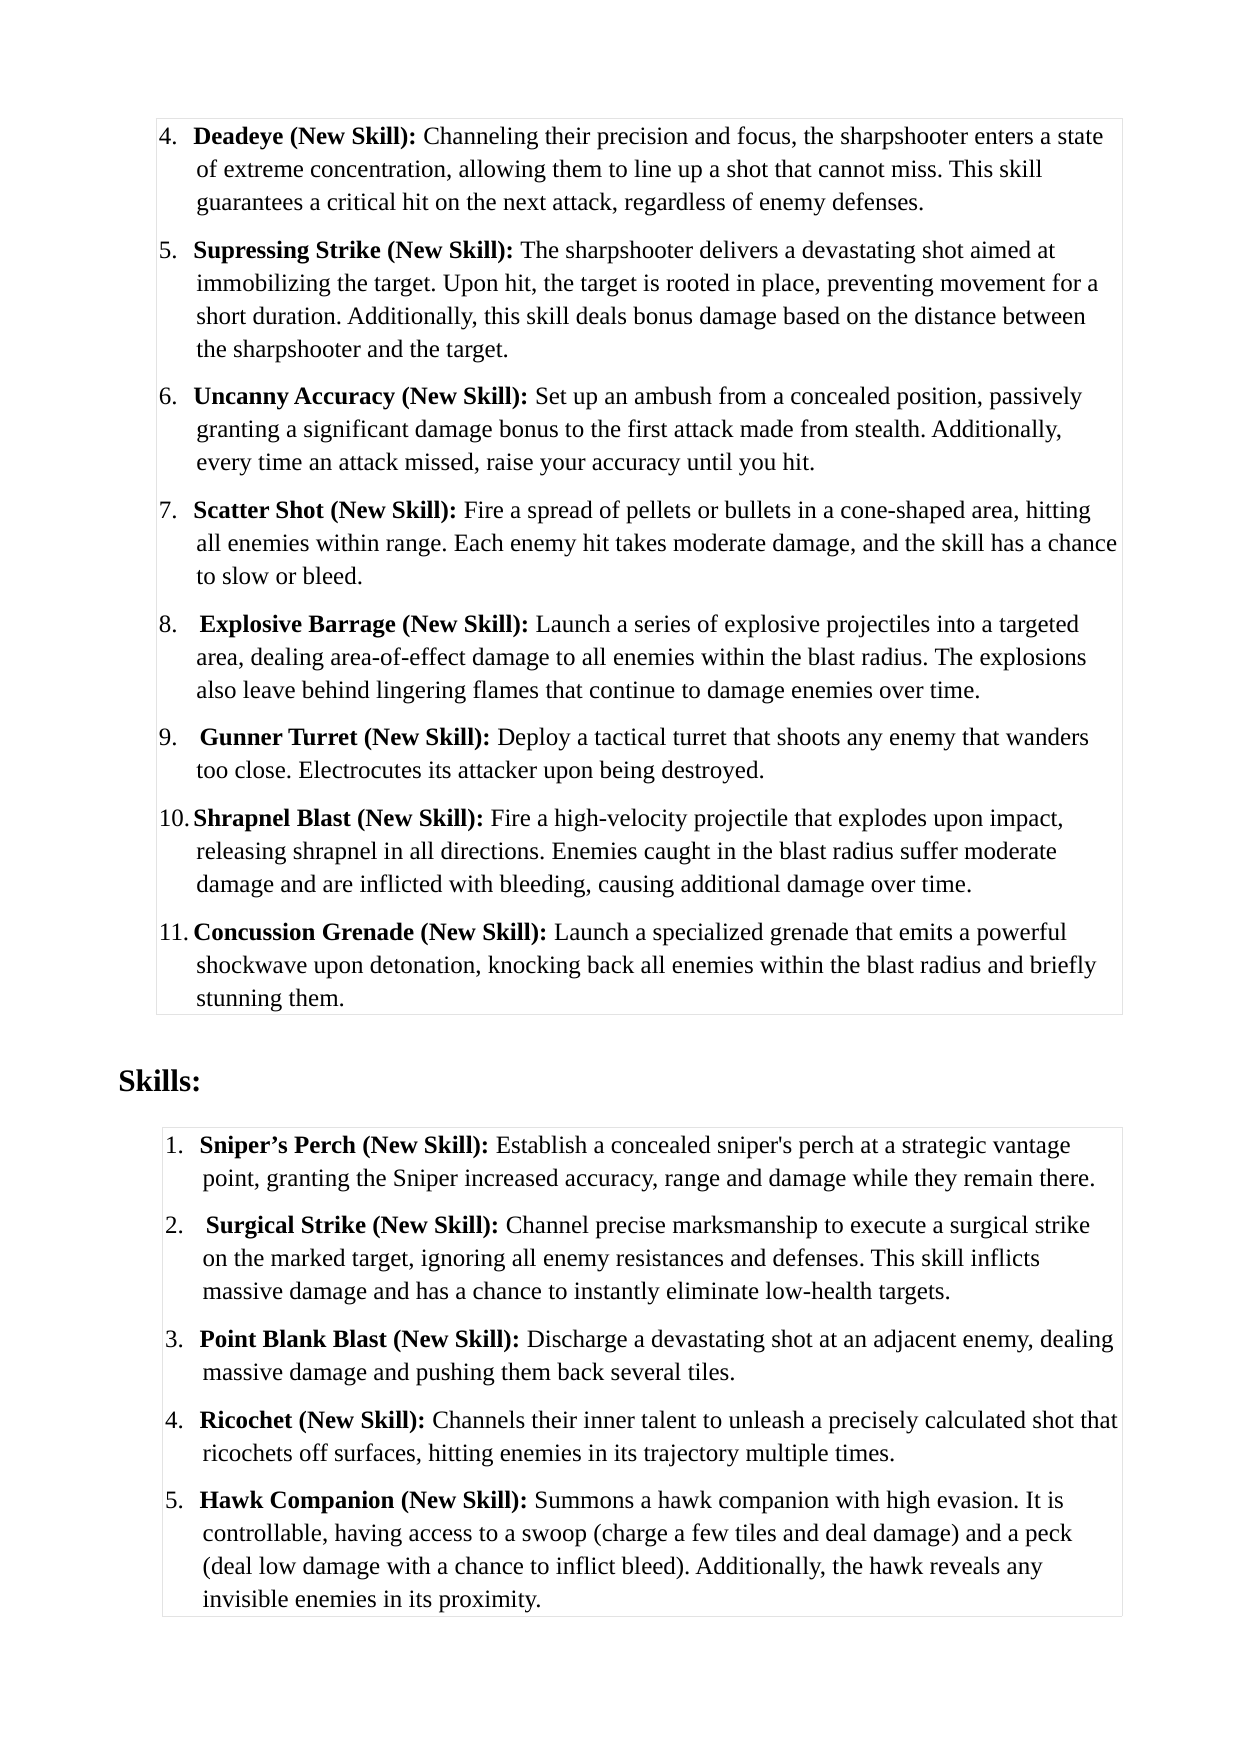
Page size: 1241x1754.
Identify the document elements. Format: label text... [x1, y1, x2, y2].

list Shrapnel Blast (New Skill): Fire a high-velocity projectile that explodes upon impact, releasing shrapnel in all directions. Enemies caught in the blast radius suffer moderate damage and are inflicted with bleeding, causing additional damage over time. [157, 800, 1122, 898]
list Concussion Grenade (New Skill): Launch a specialized grenade that emits a powerful shockwave upon detonation, knocking back all enemies within the blast radius and briefly stunning them. [157, 914, 1122, 1014]
list Surgical Strike (New Skill): Channel precise marksmanship to execute a surgical strike on the marked target, ignoring all enemy resistances and defenses. This skill inflicts massive damage and has a chance to instantly eliminate low-health targets. [163, 1207, 1122, 1305]
list Hawk Companion (New Skill): Summons a hawk companion with high evasion. It is controllable, having access to a swoop (charge a few tiles and deal damage) and a peck (deal low damage with a chance to inflict bleed). Additionally, the hawk reveals any invisible enemies in its proximity. [163, 1482, 1122, 1616]
list Explosive Barrage (New Skill): Launch a series of explosive projectiles into a targeted area, dealing area-of-effect damage to all enemies within the blast radius. The explosions also leave behind lingering flames that continue to damage enemies over time. [157, 606, 1122, 703]
list Gunner Turret (New Skill): Deploy a tactical turret that shoots any enemy that wanders too close. Electrocutes its attacker upon being destroyed. [157, 719, 1122, 784]
list Uncanny Accuracy (New Skill): Set up an ambush from a concealed position, passively granting a significant damage bonus to the first attack made from stealth. Additionally, every time an attack missed, raise your accuracy until you hit. [157, 378, 1122, 476]
list Supressing Strike (New Skill): The sharpshooter delivers a devastating shot aimed at immobilizing the target. Upon hit, the target is rooted in place, preventing movement for a short duration. Additionally, this skill deals bonus damage based on the distance between the sharpshooter and the target. [157, 232, 1122, 363]
list Point Blank Blast (New Skill): Discharge a devastating shot at an adjacent enemy, dealing massive damage and pushing them back several tiles. [163, 1321, 1122, 1386]
list Scatter Shot (New Skill): Fire a spread of pellets or bullets in a cone-shaped area, hitting all enemies within range. Each enemy hit takes moderate damage, and the skill has a chance to slow or bleed. [157, 492, 1122, 590]
text Skills: [118, 1062, 1122, 1098]
list Deadeye (New Skill): Channeling their precision and focus, the sharpshooter enters a state of extreme concentration, allowing them to line up a shot that cannot miss. This skill guarantees a critical hit on the next attack, regardless of enemy defenses. [157, 119, 1122, 216]
list Sniper’s Perch (New Skill): Establish a concealed sniper's perch at a strategic vantage point, granting the Sniper increased accuracy, range and damage while they remain there. [163, 1128, 1122, 1192]
list Ricochet (New Skill): Channels their inner talent to unleash a precisely calculated shot that ricochets off surfaces, hitting enemies in its trajectory multiple times. [163, 1402, 1122, 1466]
